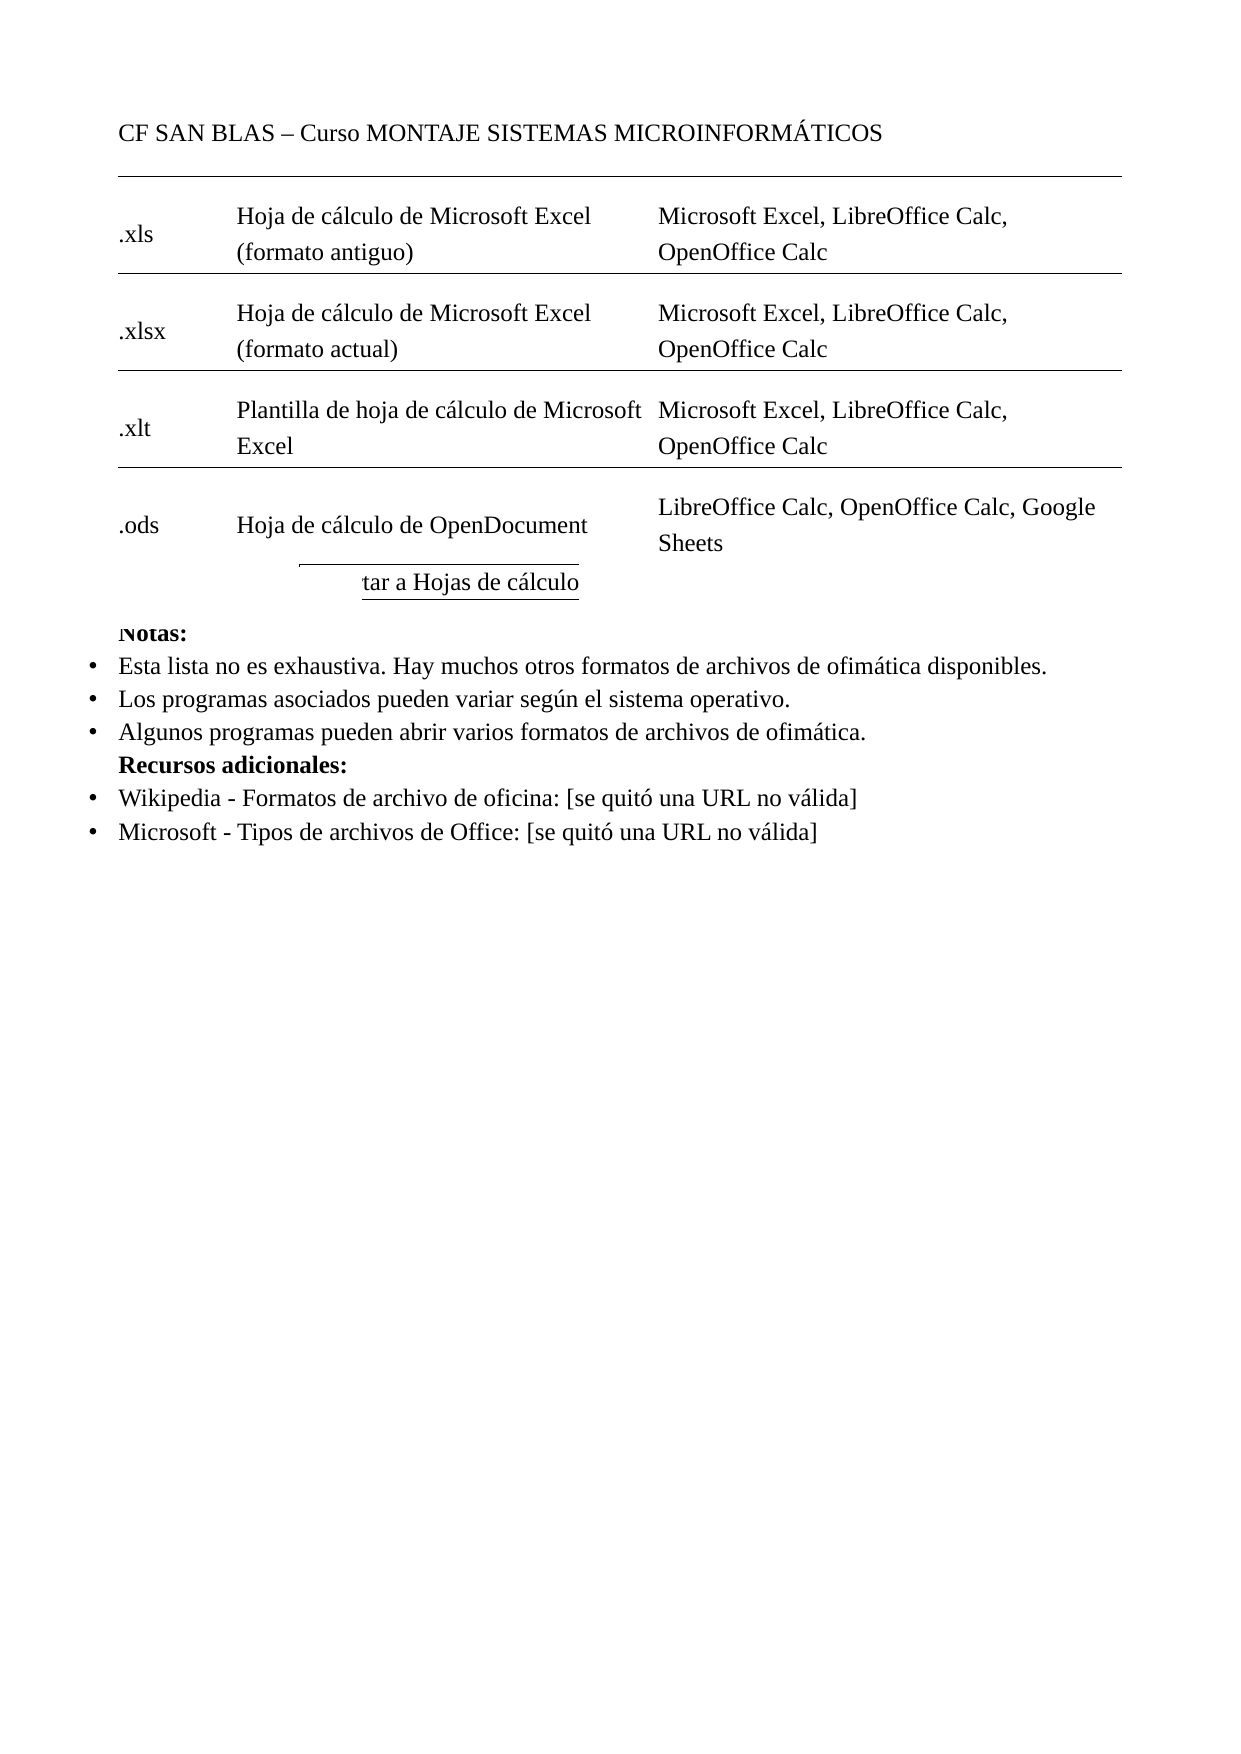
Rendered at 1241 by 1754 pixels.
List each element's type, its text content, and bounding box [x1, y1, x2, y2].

text drive_spreadsheetExportar a Hojas de cálculo [0, 564, 1122, 629]
table_cell Plantilla de hoja de cálculo de Microsoft Excel [236, 371, 658, 467]
list Microsoft - Tipos de archivos de Office: [se quitó una URL no válida] [118, 817, 1122, 845]
table_cell Hoja de cálculo de OpenDocument [236, 468, 658, 564]
list Algunos programas pueden abrir varios formatos de archivos de ofimática. [118, 717, 1122, 746]
table_cell Hoja de cálculo de Microsoft Excel (formato actual) [236, 274, 658, 370]
table_cell Microsoft Excel, LibreOffice Calc, OpenOffice Calc [658, 177, 1122, 273]
table_cell Microsoft Excel, LibreOffice Calc, OpenOffice Calc [658, 274, 1122, 370]
list Esta lista no es exhaustiva. Hay muchos otros formatos de archivos de ofimática disponibles. [118, 651, 1122, 680]
list Wikipedia - Formatos de archivo de oficina: [se quitó una URL no válida] [118, 783, 1122, 812]
table_cell .xlt [118, 371, 236, 467]
table_cell .xls [118, 177, 236, 273]
table_cell Hoja de cálculo de Microsoft Excel (formato antiguo) [236, 177, 658, 273]
table_cell .xlsx [118, 274, 236, 370]
text Recursos adicionales: [118, 751, 1122, 779]
list Los programas asociados pueden variar según el sistema operativo. [118, 684, 1122, 713]
table_cell Microsoft Excel, LibreOffice Calc, OpenOffice Calc [658, 371, 1122, 467]
text Notas: [118, 618, 1122, 647]
table_cell .ods [118, 468, 236, 564]
table_cell LibreOffice Calc, OpenOffice Calc, Google Sheets [658, 468, 1122, 564]
